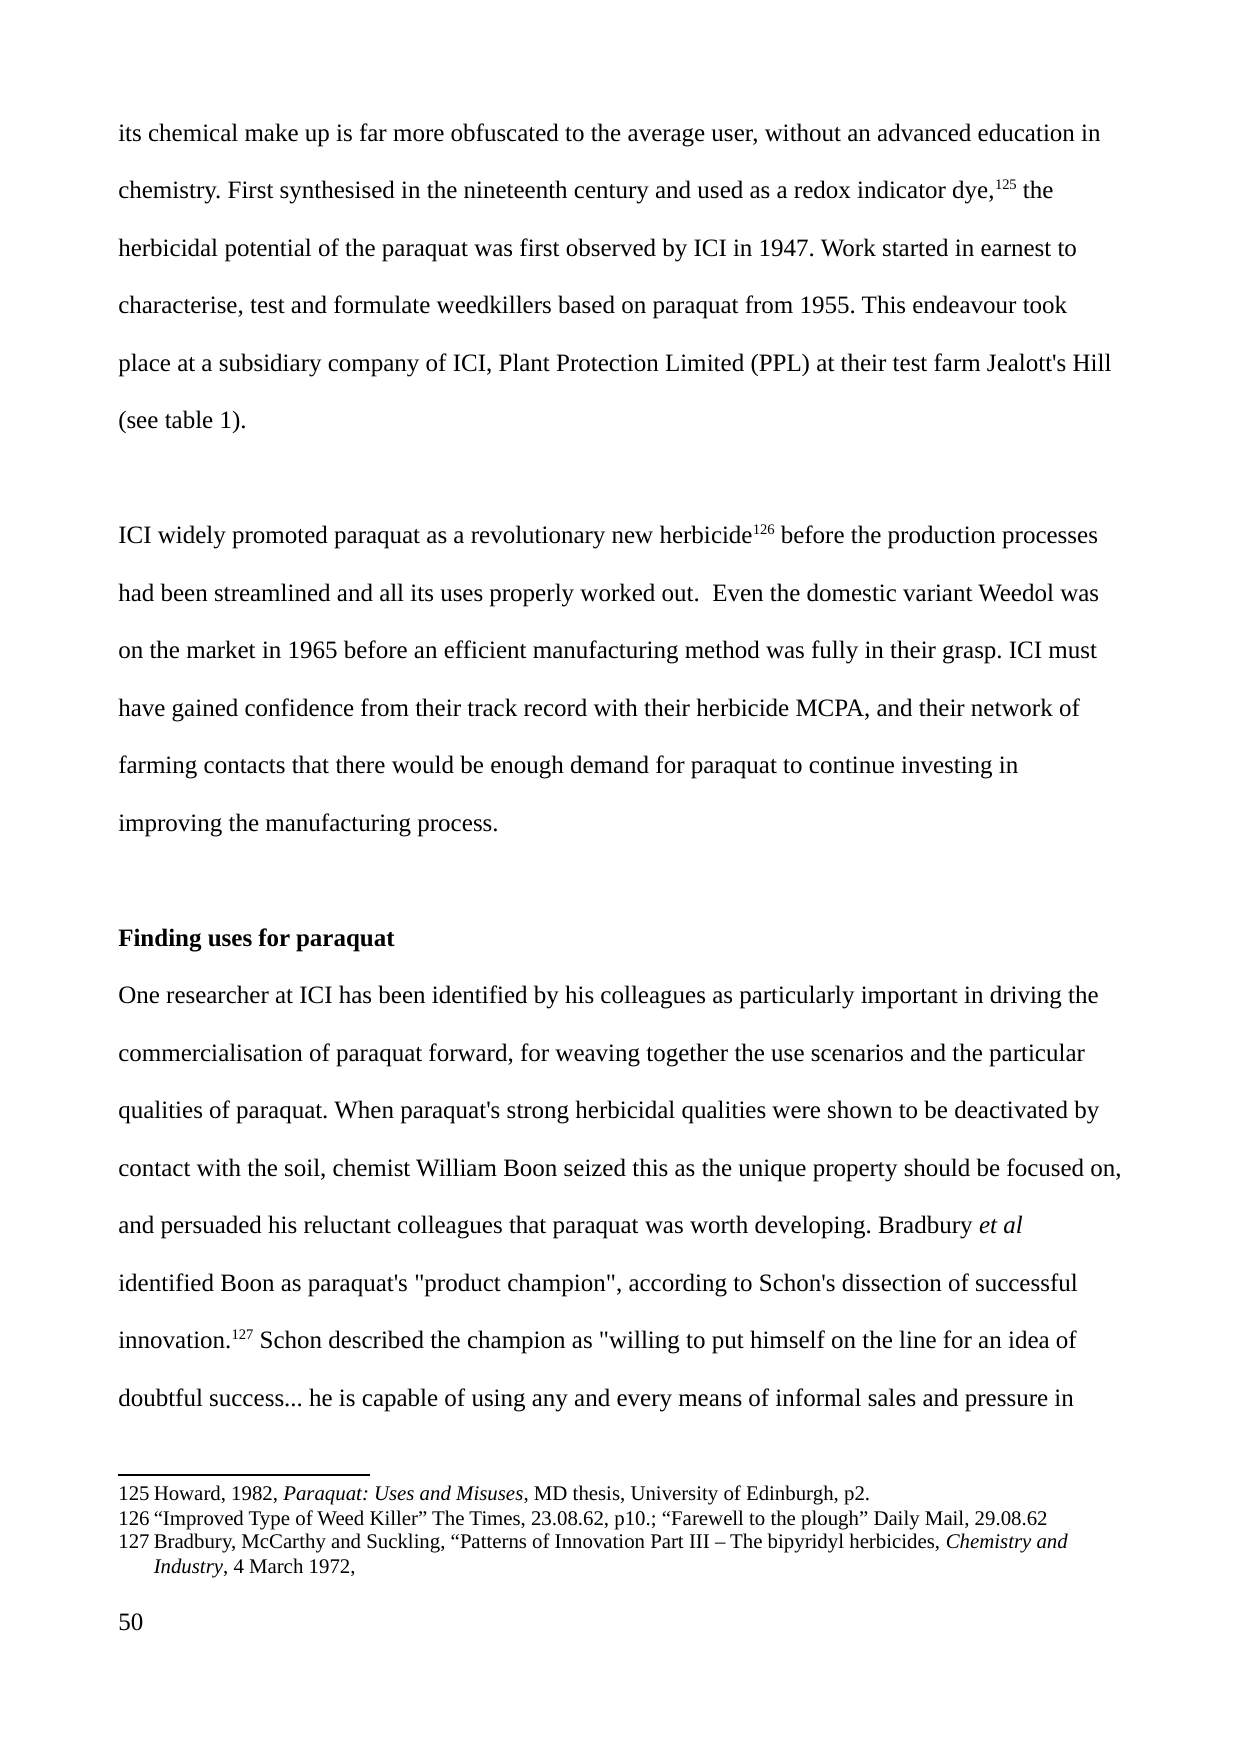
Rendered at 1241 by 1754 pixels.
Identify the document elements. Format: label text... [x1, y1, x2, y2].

text One researcher at ICI has been identified by his colleagues as particularly important in driving the commercialisation of paraquat forward, for weaving together the use scenarios and the particular qualities of paraquat. When paraquat's strong herbicidal qualities were shown to be deactivated by contact with the soil, chemist William Boon seized this as the unique property should be focused on, and persuaded his reluctant colleagues that paraquat was worth developing. Bradbury et al identified Boon as paraquat's "product champion", according to Schon's dissection of successful innovation. Schon described the champion as "willing to put himself on the line for an idea of doubtful success... he is capable of using any and every means of informal sales and pressure in [118, 981, 1122, 1412]
text Howard, 1982, Paraquat: Uses and Misuses, MD thesis, University of Edinburgh, p2. [118, 1481, 1122, 1505]
text “Improved Type of Weed Killer” The Times, 23.08.62, p10.; “Farewell to the plough” Daily Mail, 29.08.62 [118, 1505, 1122, 1529]
text Finding uses for paraquat [118, 923, 1122, 952]
text ICI widely promoted paraquat as a revolutionary new herbicide before the production processes had been streamlined and all its uses properly worked out. Even the domestic variant Weedol was on the market in 1965 before an efficient manufacturing method was fully in their grasp. ICI must have gained confidence from their track record with their herbicide MCPA, and their network of farming contacts that there would be enough demand for paraquat to continue investing in improving the manufacturing process. [118, 521, 1122, 837]
text Bradbury, McCarthy and Suckling, “Patterns of Innovation Part III – The bipyridyl herbicides, Chemistry and Industry, 4 March 1972, [118, 1529, 1122, 1578]
text its chemical make up is far more obfuscated to the average user, without an advanced education in chemistry. First synthesised in the nineteenth century and used as a redox indicator dye, the herbicidal potential of the paraquat was first observed by ICI in 1947. Work started in earnest to characterise, test and formulate weedkillers based on paraquat from 1955. This endeavour took place at a subsidiary company of ICI, Plant Protection Limited (PPL) at their test farm Jealott's Hill (see table 1). [118, 118, 1122, 434]
